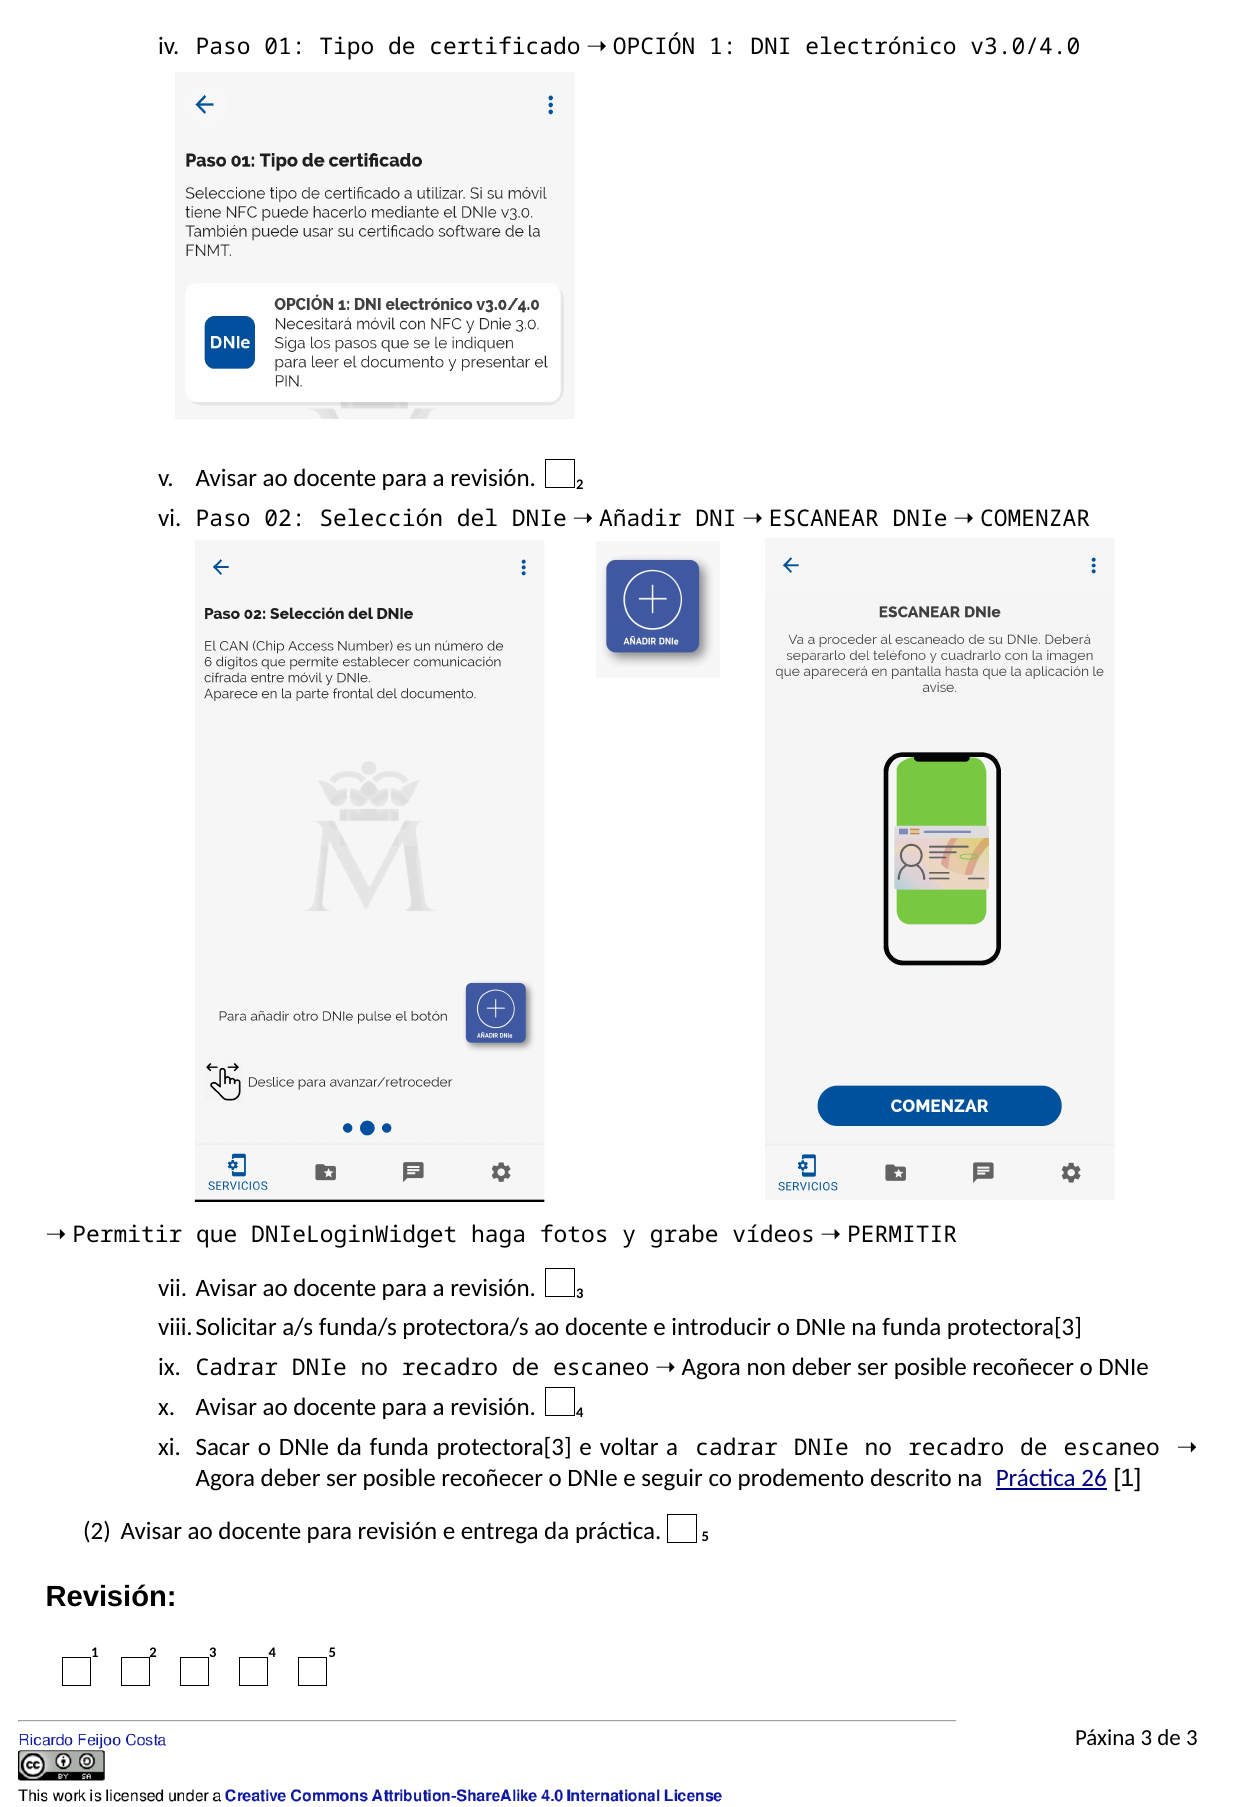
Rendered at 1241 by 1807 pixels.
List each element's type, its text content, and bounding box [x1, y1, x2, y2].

picture [194, 540, 545, 1202]
picture [175, 72, 575, 419]
list Sacar o DNIe da funda protectora[3] e voltar a cadrar DNIe no recadro de escaneo ➝ Agora deber ser posible recoñecer o DNIe e seguir co prodemento descrito na Práctica 26 [1] [158, 1431, 1197, 1492]
list Paso 01: Tipo de certificado ➝ OPCIÓN 1: DNI electrónico v3.0/4.0 [158, 30, 1197, 61]
list Solicitar a/s funda/s protectora/s ao docente e introducir o DNIe na funda protectora[3] [158, 1311, 1197, 1342]
list Paso 02: Selección del DNIe ➝ Añadir DNI ➝ ESCANEAR DNIe ➝ COMENZAR [158, 502, 1197, 533]
list Cadrar DNIe no recadro de escaneo ➝ Agora non deber ser posible recoñecer o DNIe [158, 1351, 1197, 1382]
picture [764, 538, 1115, 1200]
list Avisar ao docente para a revisión. 4 [158, 1391, 1197, 1422]
list Avisar ao docente para revisión e entrega da práctica. 5 [83, 1515, 1197, 1546]
subtitle Revisión: [45, 1579, 1197, 1613]
text 1 2 3 4 5 [45, 1630, 1197, 1661]
picture [8, 1715, 957, 1806]
text ➝ Permitir que DNIeLoginWidget haga fotos y grabe vídeos ➝ PERMITIR [45, 1218, 1197, 1249]
list Avisar ao docente para a revisión. 3 [158, 1272, 1197, 1303]
list Avisar ao docente para a revisión. 2 [158, 463, 1197, 493]
picture [596, 541, 721, 678]
